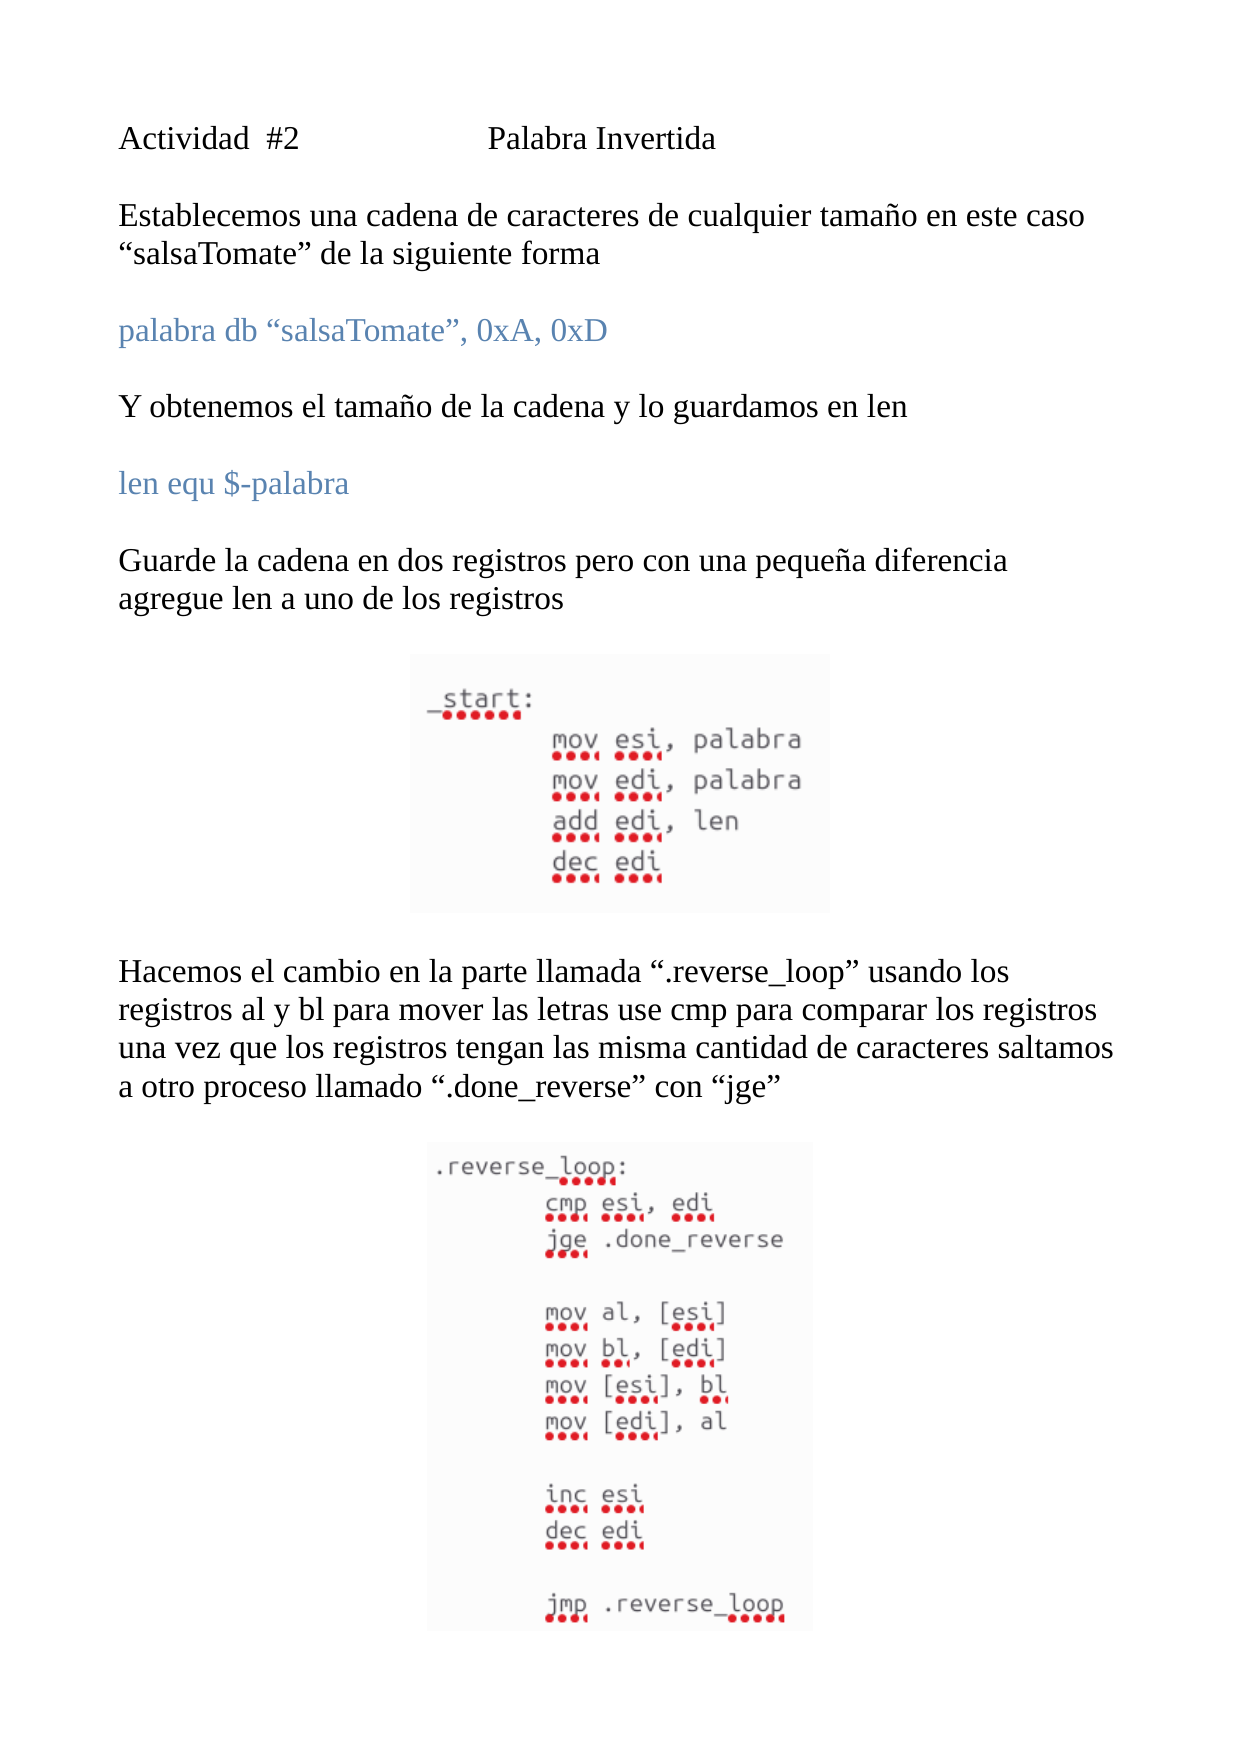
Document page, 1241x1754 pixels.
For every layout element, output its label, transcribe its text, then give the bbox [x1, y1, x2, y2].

text palabra db “salsaTomate”, 0xA, 0xD [118, 310, 1122, 348]
text Y obtenemos el tamaño de la cadena y lo guardamos en len [118, 386, 1122, 425]
text Actividad #2 Palabra Invertida [118, 118, 1122, 156]
picture [410, 654, 831, 913]
text Hacemos el cambio en la parte llamada “.reverse_loop” usando los registros al y bl para mover las letras use cmp para comparar los registros una vez que los registros tengan las misma cantidad de caracteres saltamos a otro proceso llamado “.done_reverse” con “jge” [118, 951, 1122, 1104]
text len equ $-palabra [118, 463, 1122, 501]
picture [427, 1142, 814, 1631]
text Guarde la cadena en dos registros pero con una pequeña diferencia agregue len a uno de los registros [118, 540, 1122, 616]
text Establecemos una cadena de caracteres de cualquier tamaño en este caso “salsaTomate” de la siguiente forma [118, 195, 1122, 271]
